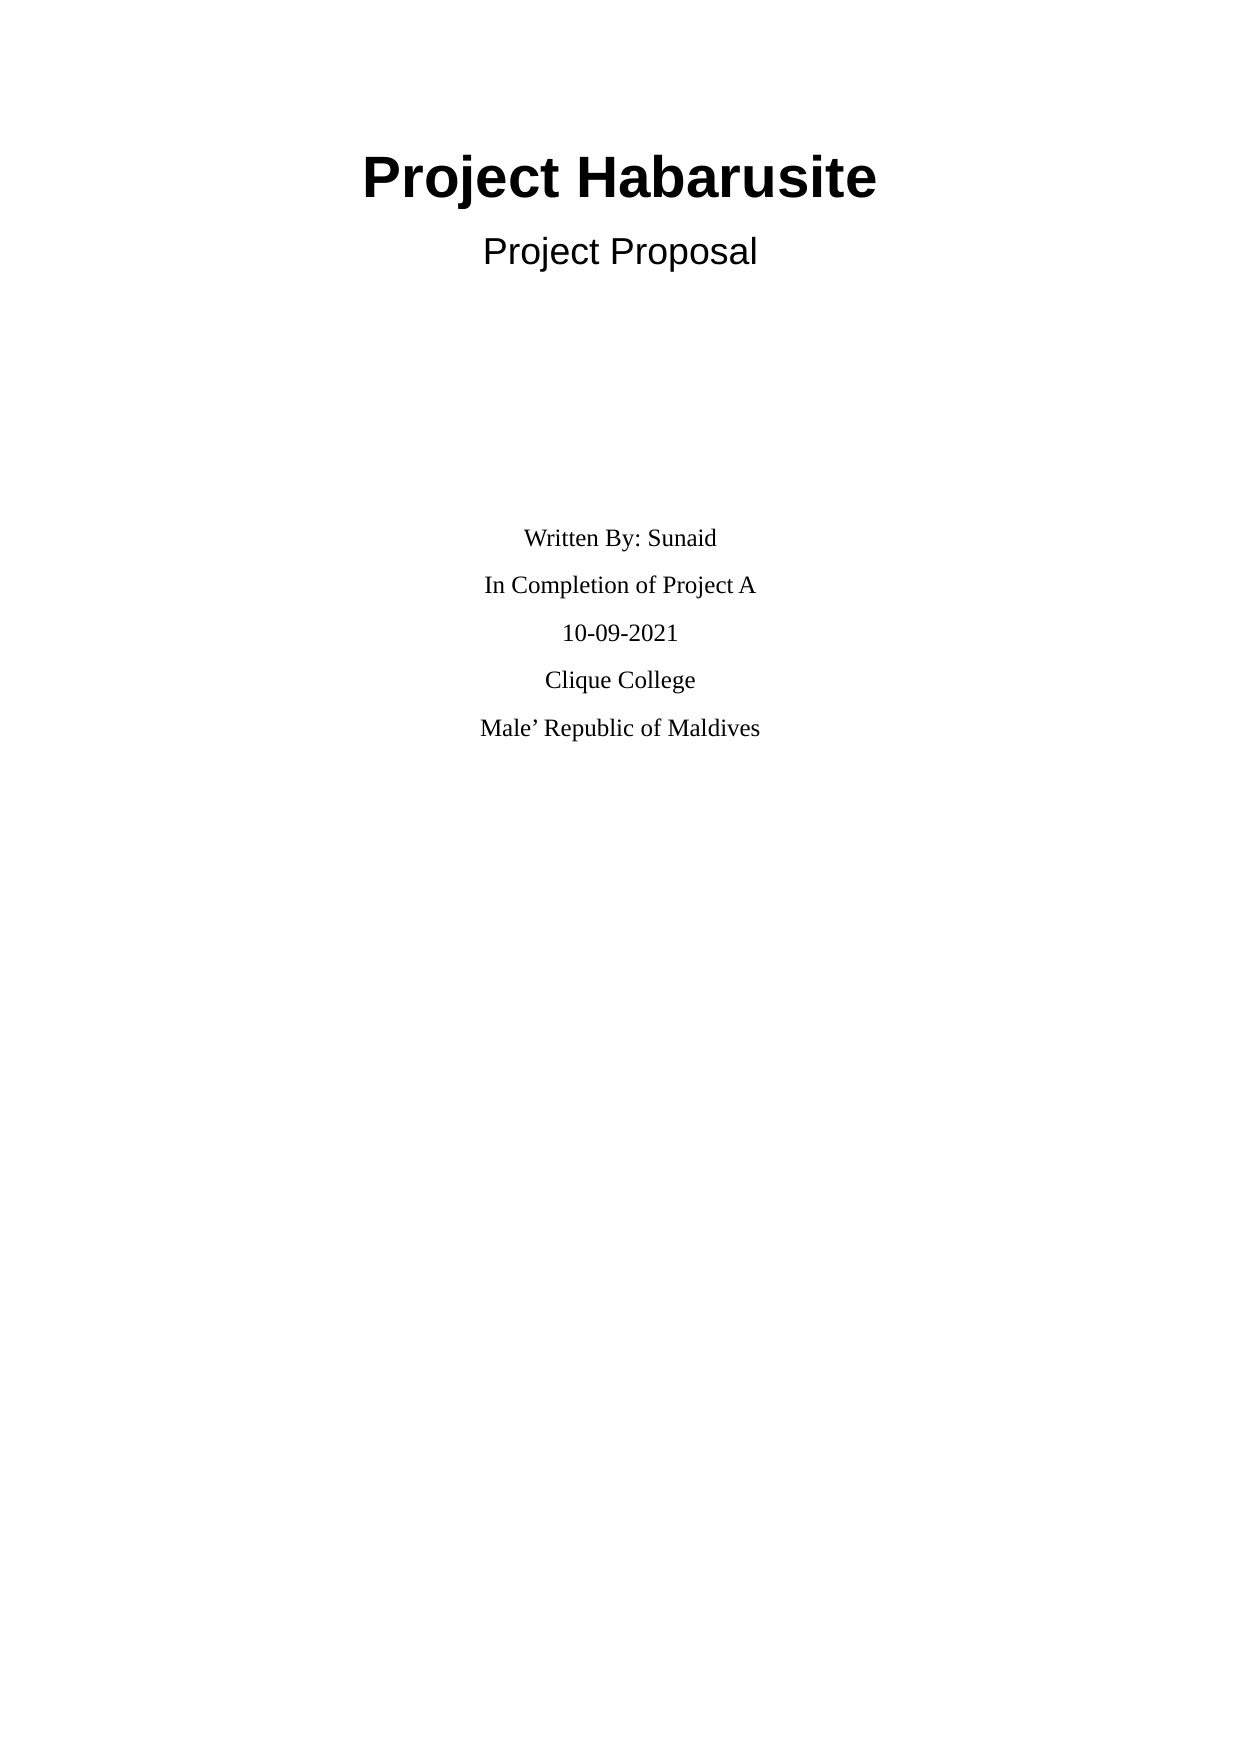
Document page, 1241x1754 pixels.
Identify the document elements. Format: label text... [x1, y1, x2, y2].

text Clique College [118, 665, 1122, 694]
text 10-09-2021 [118, 618, 1122, 647]
text Male’ Republic of Maldives [118, 713, 1122, 742]
text Written By: Sunaid [118, 523, 1122, 551]
title Project Habarusite [118, 143, 1122, 210]
subtitle Project Proposal [118, 229, 1122, 272]
text In Completion of Project A [118, 570, 1122, 599]
